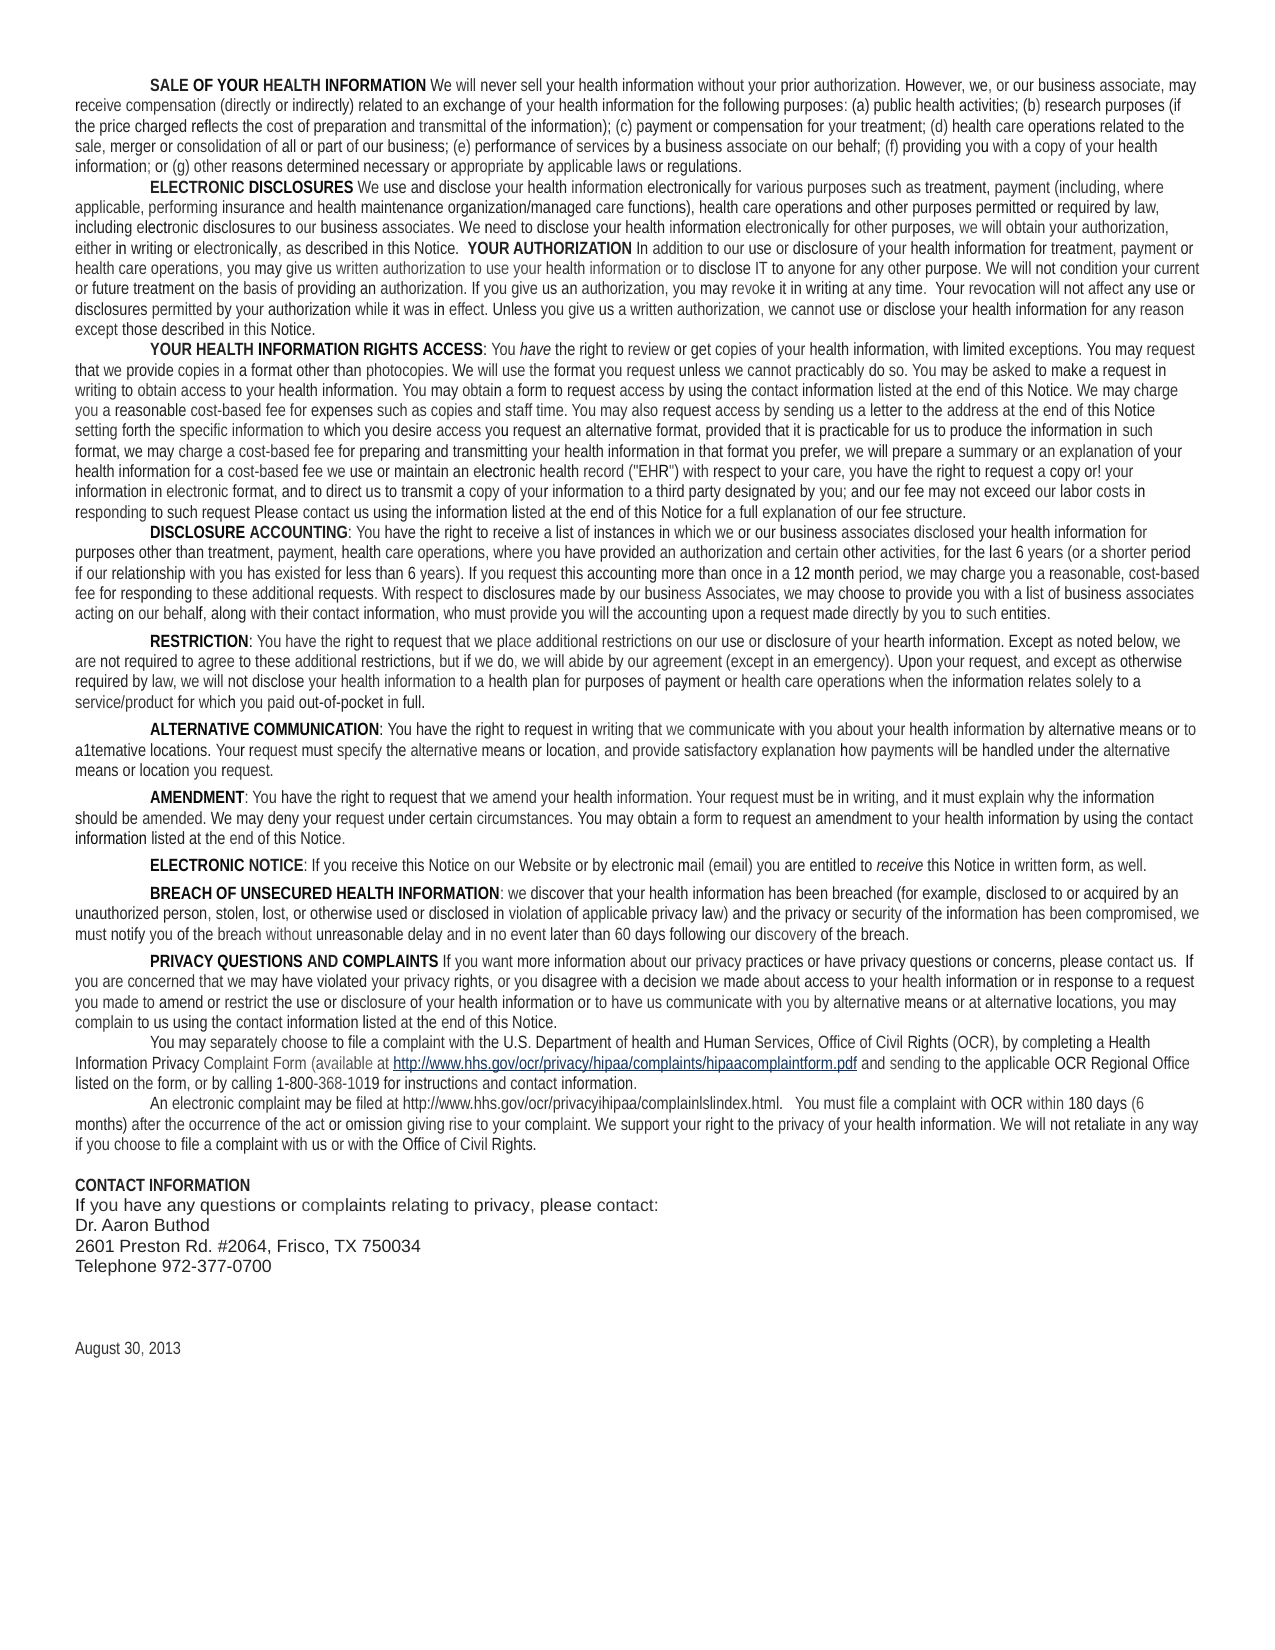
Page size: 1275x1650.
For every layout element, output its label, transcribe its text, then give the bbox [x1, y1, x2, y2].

text AMENDMENT: You have the right to request that we amend your health information. Your request must be in writing, and it must explain why the information should be amended. We may deny your request under certain circumstances. You may obtain a form to request an amendment to your health information by using the contact information listed at the end of this Notice. [75, 787, 1200, 848]
text ELECTRONIC NOTICE: If you receive this Notice on our Website or by electronic mail (email) you are entitled to receive this Notice in written form, as well. [75, 855, 1200, 876]
text You may separately choose to file a complaint with the U.S. Department of health and Human Services, Office of Civil Rights (OCR), by completing a Health Information Privacy Complaint Form (available at http://www.hhs.gov/ocr/privacy/hipaa/complaints/hipaacomplaintform.pdf and sending to the applicable OCR Regional Office listed on the form, or by calling 1-800-368-1019 for instructions and contact information. [75, 1032, 1200, 1093]
text If you have any questions or complaints relating to privacy, please contact: [75, 1195, 1200, 1215]
text ELECTRONIC DISCLOSURES We use and disclose your health information electronically for various purposes such as treatment, payment (including, where applicable, performing insurance and health maintenance organization/managed care functions), health care operations and other purposes permitted or required by law, including electronic disclosures to our business associates. We need to disclose your health information electronically for other purposes, we will obtain your authorization, either in writing or electronically, as described in this Notice. YOUR AUTHORIZATION In addition to our use or disclosure of your health information for treatment, payment or health care operations, you may give us written authorization to use your health information or to disclose IT to anyone for any other purpose. We will not condition your current or future treatment on the basis of providing an authorization. If you give us an authorization, you may revoke it in writing at any time. Your revocation will not affect any use or disclosures permitted by your authorization while it was in effect. Unless you give us a written authorization, we cannot use or disclose your health information for any reason except those described in this Notice. [75, 177, 1200, 339]
text DISCLOSURE ACCOUNTING: You have the right to receive a list of instances in which we or our business associates disclosed your health information for purposes other than treatment, payment, health care operations, where you have provided an authorization and certain other activities, for the last 6 years (or a shorter period if our relationship with you has existed for less than 6 years). If you request this accounting more than once in a 12 month period, we may charge you a reasonable, cost-based fee for responding to these additional requests. With respect to disclosures made by our business Associates, we may choose to provide you with a list of business associates acting on our behalf, along with their contact information, who must provide you will the accounting upon a request made directly by you to such entities. [75, 522, 1200, 623]
text 2601 Preston Rd. #2064, Frisco, TX 750034 [75, 1236, 1200, 1256]
text Telephone 972-377-0700 [75, 1256, 1200, 1276]
text PRIVACY QUESTIONS AND COMPLAINTS If you want more information about our privacy practices or have privacy questions or concerns, please contact us. If you are concerned that we may have violated your privacy rights, or you disagree with a decision we made about access to your health information or in response to a request you made to amend or restrict the use or disclosure of your health information or to have us communicate with you by alternative means or at alternative locations, you may complain to us using the contact information listed at the end of this Notice. [75, 951, 1200, 1032]
text SALE OF YOUR HEALTH INFORMATION We will never sell your health information without your prior authorization. However, we, or our business associate, may receive compensation (directly or indirectly) related to an exchange of your health information for the following purposes: (a) public health activities; (b) research purposes (if the price charged reflects the cost of preparation and transmittal of the information); (c) payment or compensation for your treatment; (d) health care operations related to the sale, merger or consolidation of all or part of our business; (e) performance of services by a business associate on our behalf; (f) providing you with a copy of your health information; or (g) other reasons determined necessary or appropriate by applicable laws or regulations. [75, 75, 1200, 177]
text BREACH OF UNSECURED HEALTH INFORMATION: we discover that your health information has been breached (for example, disclosed to or acquired by an unauthorized person, stolen, lost, or otherwise used or disclosed in violation of applicable privacy law) and the privacy or security of the information has been compromised, we must notify you of the breach without unreasonable delay and in no event later than 60 days following our discovery of the breach. [75, 883, 1200, 944]
text YOUR HEALTH INFORMATION RIGHTS ACCESS: You have the right to review or get copies of your health information, with limited exceptions. You may request that we provide copies in a format other than photocopies. We will use the format you request unless we cannot practicably do so. You may be asked to make a request in writing to obtain access to your health information. You may obtain a form to request access by using the contact information listed at the end of this Notice. We may charge you a reasonable cost-based fee for expenses such as copies and staff time. You may also request access by sending us a letter to the address at the end of this Notice setting forth the specific information to which you desire access you request an alternative format, provided that it is practicable for us to produce the information in such format, we may charge a cost-based fee for preparing and transmitting your health information in that format you prefer, we will prepare a summary or an explanation of your health information for a cost-based fee we use or maintain an electronic health record ("EHR") with respect to your care, you have the right to request a copy or! your information in electronic format, and to direct us to transmit a copy of your information to a third party designated by you; and our fee may not exceed our labor costs in responding to such request Please contact us using the information listed at the end of this Notice for a full explanation of our fee structure. [75, 339, 1200, 522]
text ALTERNATIVE COMMUNICATION: You have the right to request in writing that we communicate with you about your health information by alternative means or to a1temative locations. Your request must specify the alternative means or location, and provide satisfactory explanation how payments will be handled under the alternative means or location you request. [75, 719, 1200, 780]
text Dr. Aaron Buthod [75, 1215, 1200, 1236]
text Contact information [75, 1174, 1200, 1195]
text August 30, 2013 [75, 1337, 1200, 1358]
text RESTRICTION: You have the right to request that we place additional restrictions on our use or disclosure of your hearth information. Except as noted below, we are not required to agree to these additional restrictions, but if we do, we will abide by our agreement (except in an emergency). Upon your request, and except as otherwise required by law, we will not disclose your health information to a health plan for purposes of payment or health care operations when the information relates solely to a service/product for which you paid out-of-pocket in full. [75, 631, 1200, 712]
text An electronic complaint may be filed at http://www.hhs.gov/ocr/privacyihipaa/complainlslindex.html. You must file a complaint with OCR within 180 days (6 months) after the occurrence of the act or omission giving rise to your complaint. We support your right to the privacy of your health information. We will not retaliate in any way if you choose to file a complaint with us or with the Office of Civil Rights. [75, 1093, 1200, 1154]
